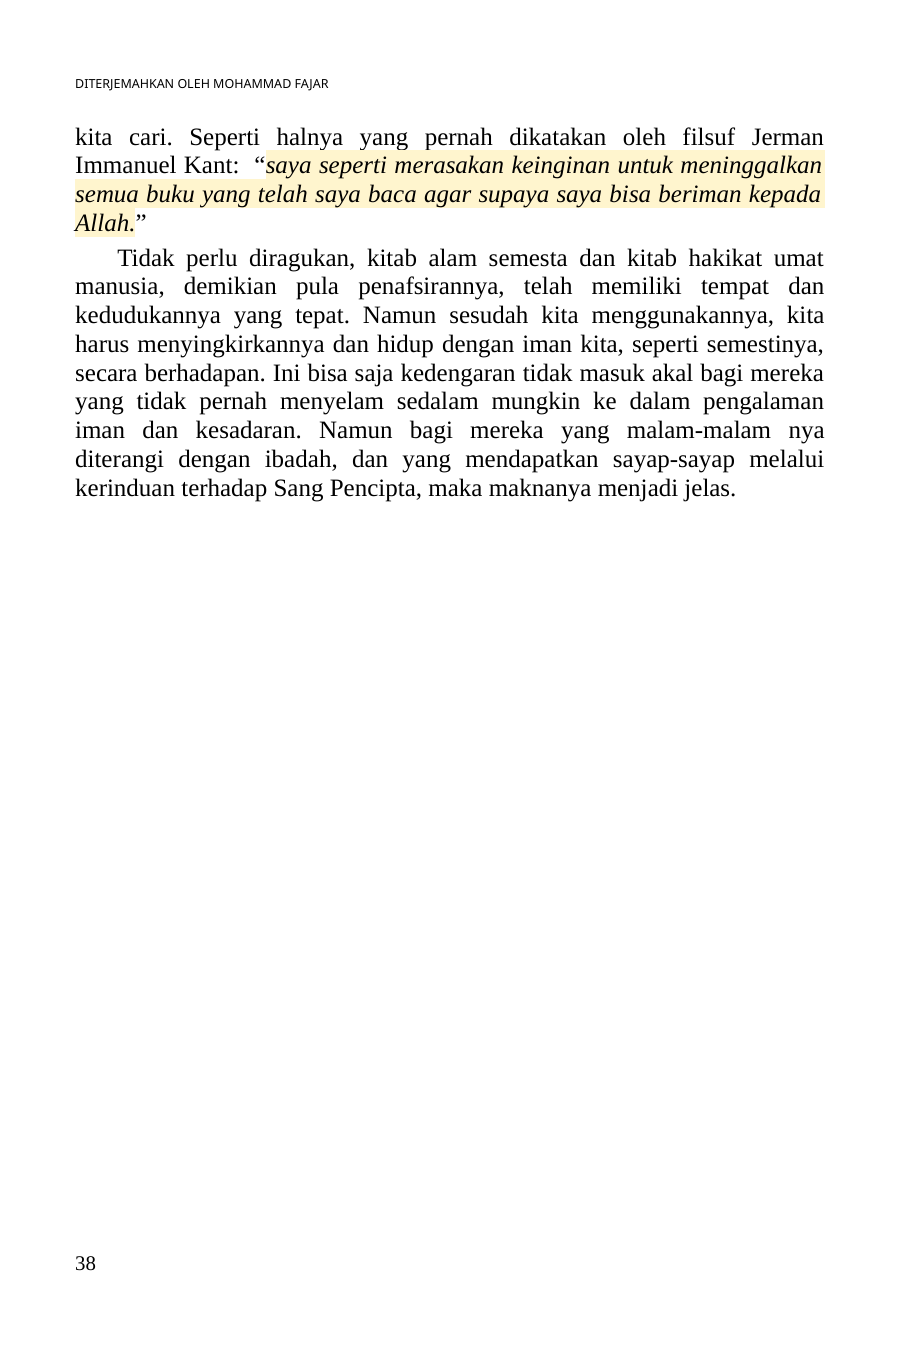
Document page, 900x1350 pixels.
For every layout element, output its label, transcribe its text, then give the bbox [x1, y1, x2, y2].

text kita cari. Seperti halnya yang pernah dikatakan oleh filsuf Jerman Immanuel Kant: “saya seperti merasakan keinginan untuk meninggalkan semua buku yang telah saya baca agar supaya saya bisa beriman kepada Allah.” [75, 122, 825, 237]
text Tidak perlu diragukan, kitab alam semesta dan kitab hakikat umat manusia, demikian pula penafsirannya, telah memiliki tempat dan kedudukannya yang tepat. Namun sesudah kita menggunakannya, kita harus menyingkirkannya dan hidup dengan iman kita, seperti semestinya, secara berhadapan. Ini bisa saja kedengaran tidak masuk akal bagi mereka yang tidak pernah menyelam sedalam mungkin ke dalam pengalaman iman dan kesadaran. Namun bagi mereka yang malam-malam nya diterangi dengan ibadah, dan yang mendapatkan sayap-sayap melalui kerinduan terhadap Sang Pencipta, maka maknanya menjadi jelas. [75, 243, 825, 501]
